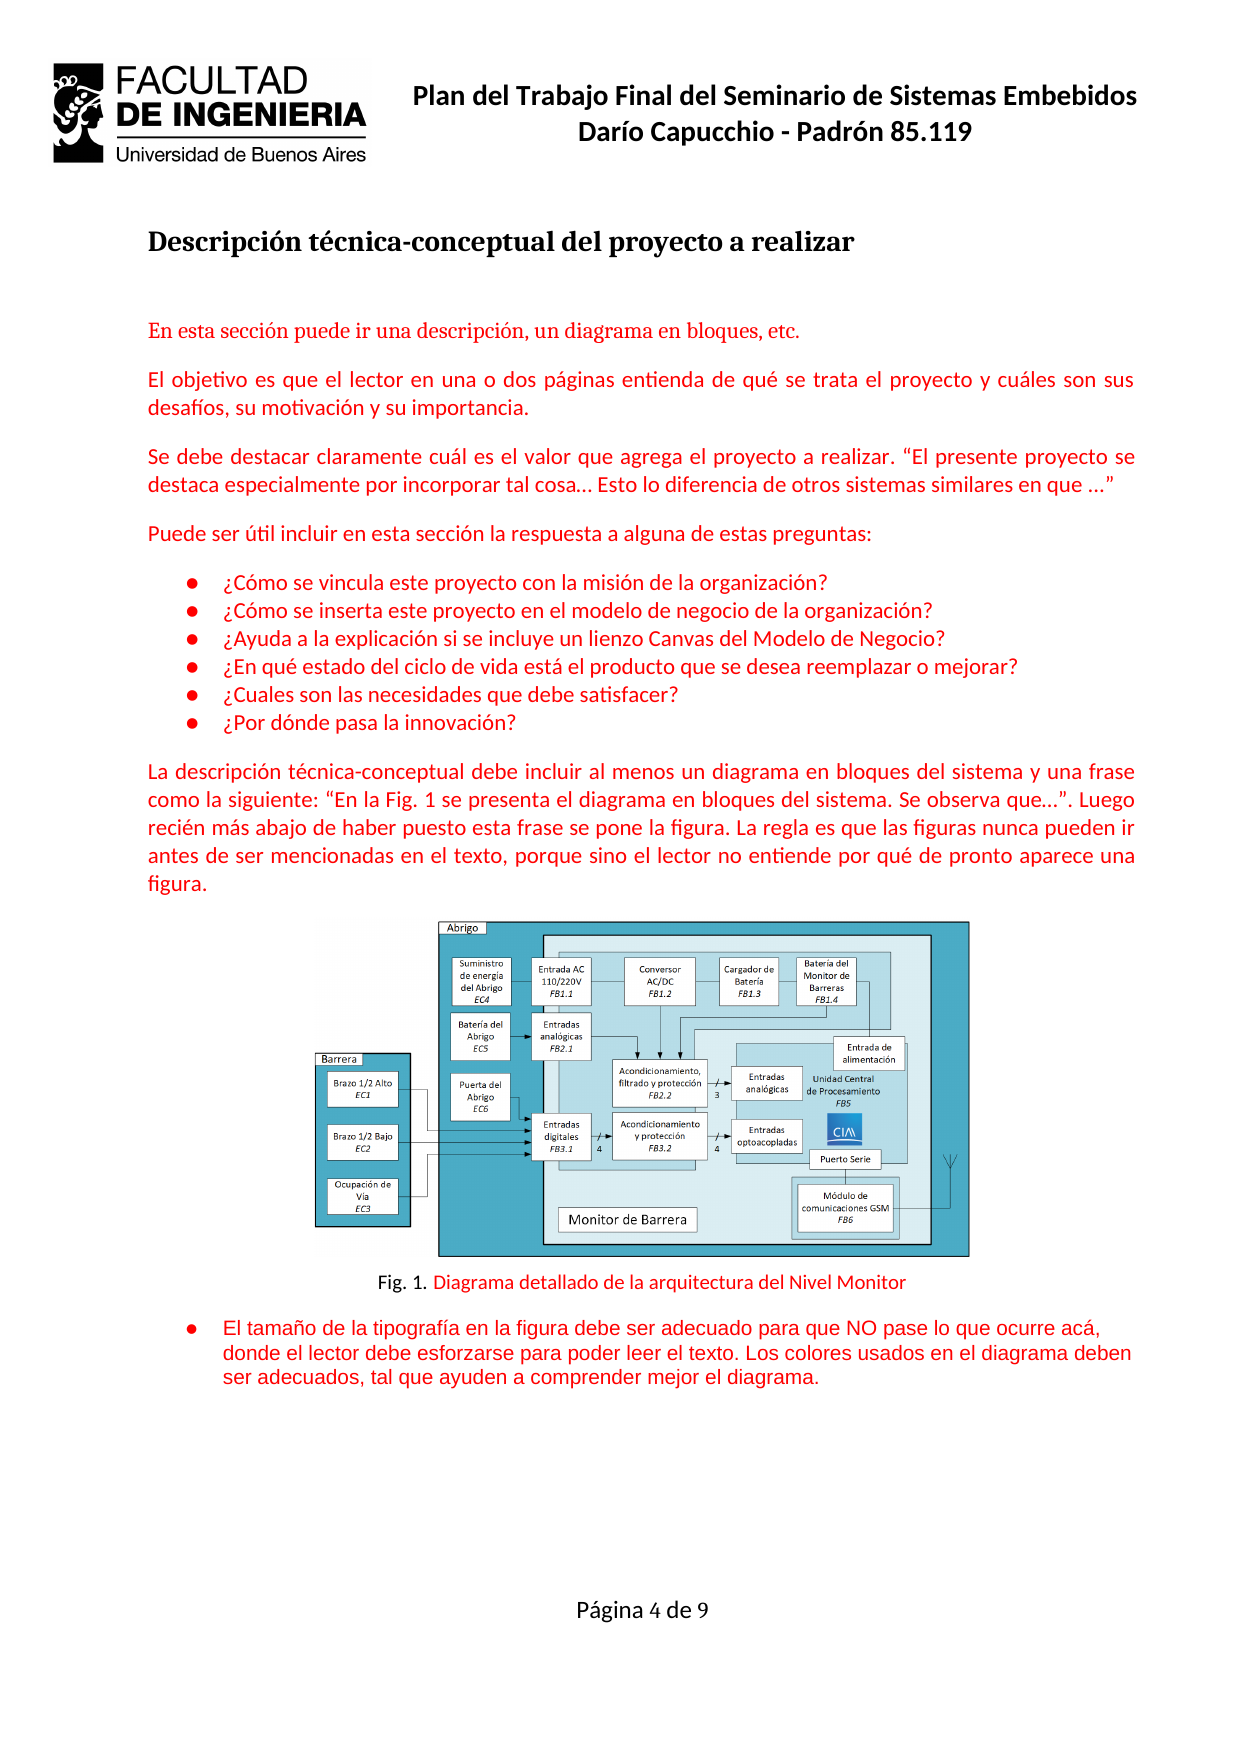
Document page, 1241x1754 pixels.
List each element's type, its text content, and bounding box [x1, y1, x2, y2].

list ¿Cómo se vincula este proyecto con la misión de la organización? [185, 568, 1137, 596]
text La descripción técnica-conceptual debe incluir al menos un diagrama en bloques del sistema y una frase como la siguiente: “En la Fig. 1 se presenta el diagrama en bloques del sistema. Se observa que…”. Luego recién más abajo de haber puesto esta frase se pone la figura. La regla es que las figuras nunca pueden ir antes de ser mencionadas en el texto, porque sino el lector no entiende por qué de pronto aparece una figura. [148, 757, 1137, 897]
list ¿Por dónde pasa la innovación? [185, 708, 1137, 736]
list ¿Cuales son las necesidades que debe satisfacer? [185, 680, 1137, 708]
text Se debe destacar claramente cuál es el valor que agrega el proyecto a realizar. “El presente proyecto se destaca especialmente por incorporar tal cosa… Esto lo diferencia de otros sistemas similares en que ...” [148, 442, 1137, 498]
text Puede ser útil incluir en esta sección la respuesta a alguna de estas preguntas: [148, 519, 1137, 547]
text En esta sección puede ir una descripción, un diagrama en bloques, etc. [148, 318, 1137, 344]
picture [48, 58, 372, 167]
list Diagrama detallado de la arquitectura del Nivel Monitor [148, 1269, 1137, 1294]
list ¿Cómo se inserta este proyecto en el modelo de negocio de la organización? [185, 596, 1137, 624]
text El objetivo es que el lector en una o dos páginas entienda de qué se trata el proyecto y cuáles son sus desafíos, su motivación y su importancia. [148, 365, 1137, 421]
picture [314, 917, 970, 1257]
subtitle Descripción técnica-conceptual del proyecto a realizar [148, 225, 1137, 258]
list ¿Ayuda a la explicación si se incluye un lienzo Canvas del Modelo de Negocio? [185, 624, 1137, 652]
list ¿En qué estado del ciclo de vida está el producto que se desea reemplazar o mejorar? [185, 652, 1137, 680]
list El tamaño de la tipografía en la figura debe ser adecuado para que NO pase lo que ocurre acá, donde el lector debe esforzarse para poder leer el texto. Los colores usados en el diagrama deben ser adecuados, tal que ayuden a comprender mejor el diagrama. [185, 1315, 1137, 1388]
